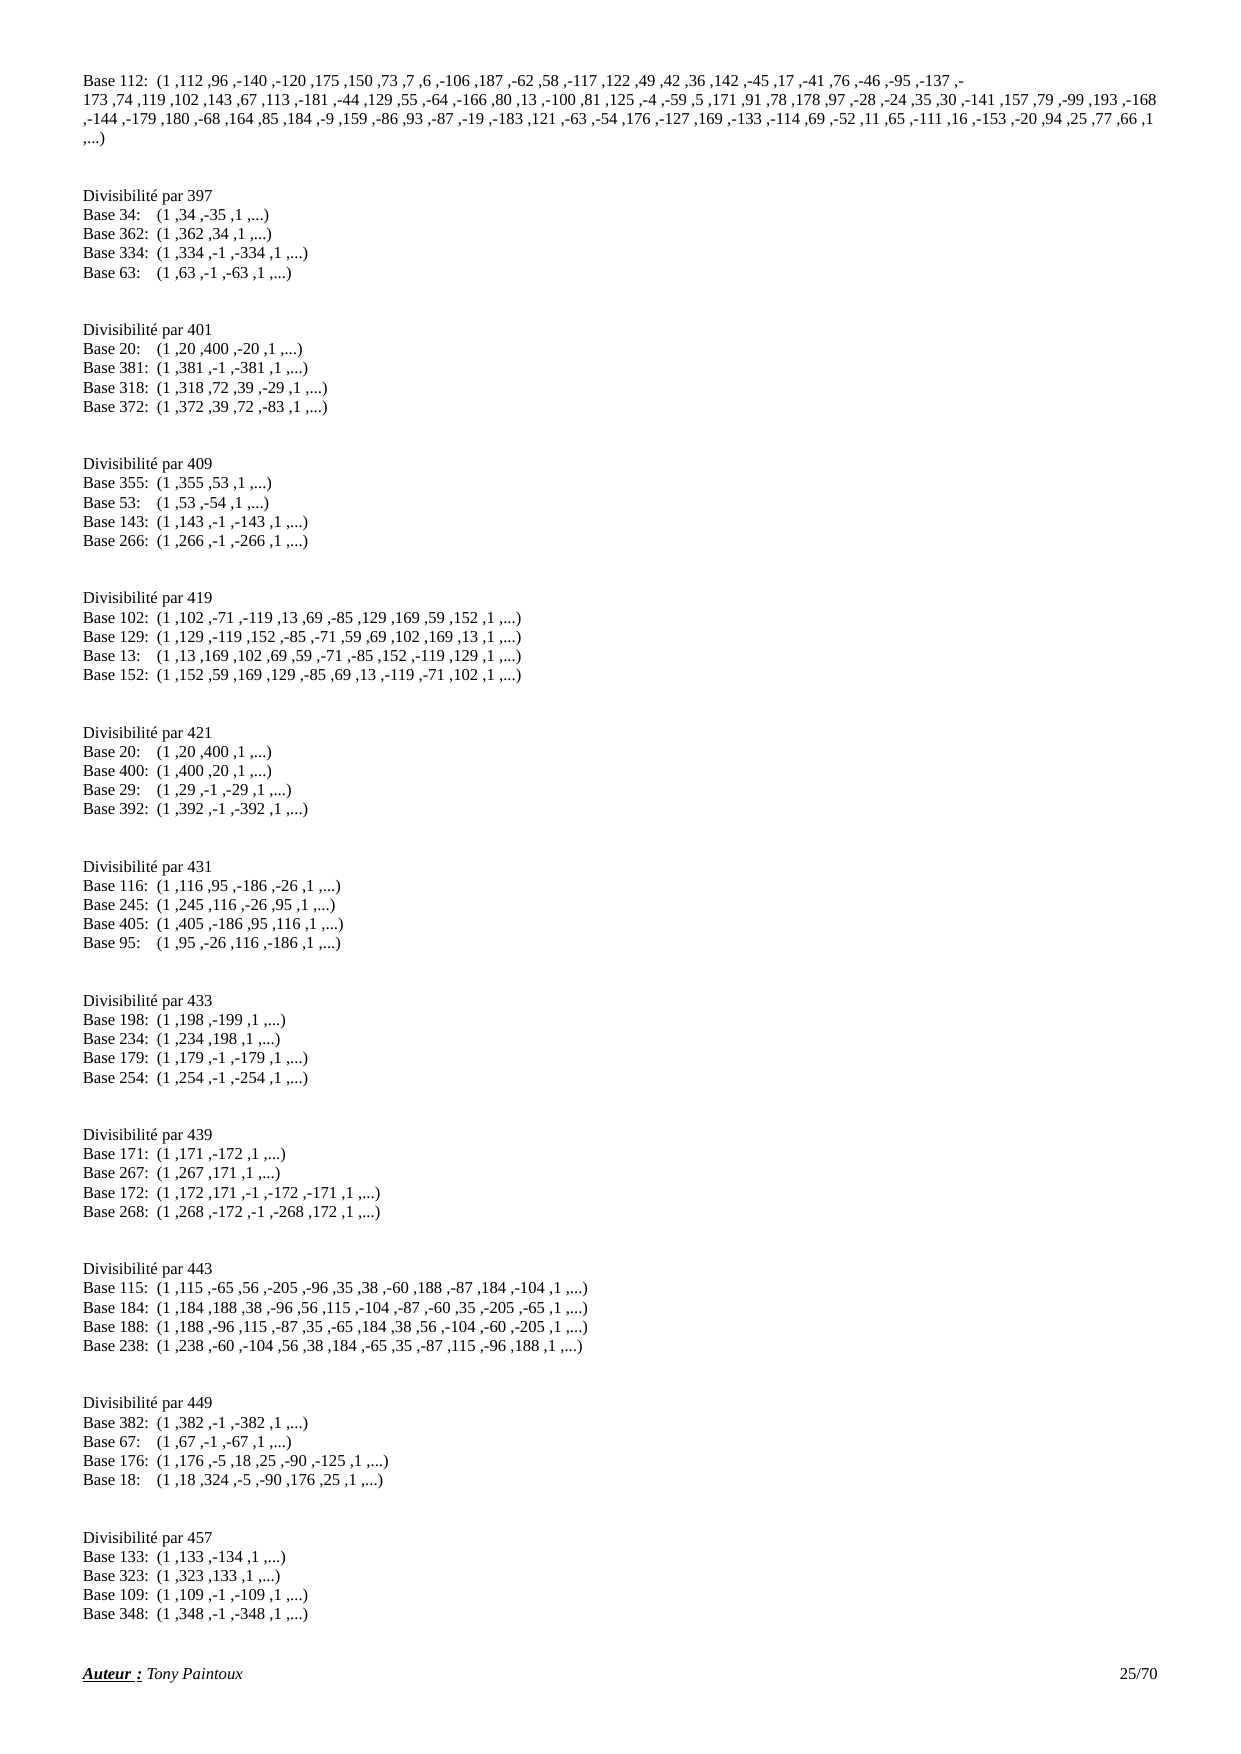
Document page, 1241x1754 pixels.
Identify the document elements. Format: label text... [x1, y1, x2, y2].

text Divisibilité par 449 [83, 1393, 1157, 1412]
text Base 188: (1 ,188 ,-96 ,115 ,-87 ,35 ,-65 ,184 ,38 ,56 ,-104 ,-60 ,-205 ,1 ,...) [83, 1317, 1157, 1336]
text Base 34: (1 ,34 ,-35 ,1 ,...) [83, 205, 1157, 224]
text Base 267: (1 ,267 ,171 ,1 ,...) [83, 1163, 1157, 1182]
text Base 20: (1 ,20 ,400 ,1 ,...) [83, 742, 1157, 761]
text Divisibilité par 433 [83, 991, 1157, 1010]
text Base 176: (1 ,176 ,-5 ,18 ,25 ,-90 ,-125 ,1 ,...) [83, 1451, 1157, 1470]
text Base 362: (1 ,362 ,34 ,1 ,...) [83, 224, 1157, 243]
text Base 234: (1 ,234 ,198 ,1 ,...) [83, 1029, 1157, 1048]
text Base 29: (1 ,29 ,-1 ,-29 ,1 ,...) [83, 780, 1157, 799]
text Base 405: (1 ,405 ,-186 ,95 ,116 ,1 ,...) [83, 914, 1157, 933]
text Base 172: (1 ,172 ,171 ,-1 ,-172 ,-171 ,1 ,...) [83, 1182, 1157, 1202]
text Base 67: (1 ,67 ,-1 ,-67 ,1 ,...) [83, 1432, 1157, 1451]
text Divisibilité par 431 [83, 857, 1157, 876]
text Divisibilité par 401 [83, 320, 1157, 339]
text Base 112: (1 ,112 ,96 ,-140 ,-120 ,175 ,150 ,73 ,7 ,6 ,-106 ,187 ,-62 ,58 ,-117 ,122 ,49 ,42 ,36 ,142 ,-45 ,17 ,-41 ,76 ,-46 ,-95 ,-137 ,-173 ,74 ,119 ,102 ,143 ,67 ,113 ,-181 ,-44 ,129 ,55 ,-64 ,-166 ,80 ,13 ,-100 ,81 ,125 ,-4 ,-59 ,5 ,171 ,91 ,78 ,178 ,97 ,-28 ,-24 ,35 ,30 ,-141 ,157 ,79 ,-99 ,193 ,-168 ,-144 ,-179 ,180 ,-68 ,164 ,85 ,184 ,-9 ,159 ,-86 ,93 ,-87 ,-19 ,-183 ,121 ,-63 ,-54 ,176 ,-127 ,169 ,-133 ,-114 ,69 ,-52 ,11 ,65 ,-111 ,16 ,-153 ,-20 ,94 ,25 ,77 ,66 ,1 ,...) [83, 71, 1157, 147]
text Divisibilité par 457 [83, 1527, 1157, 1547]
text Base 102: (1 ,102 ,-71 ,-119 ,13 ,69 ,-85 ,129 ,169 ,59 ,152 ,1 ,...) [83, 607, 1157, 627]
text Base 355: (1 ,355 ,53 ,1 ,...) [83, 473, 1157, 492]
text Base 53: (1 ,53 ,-54 ,1 ,...) [83, 492, 1157, 512]
text Divisibilité par 421 [83, 722, 1157, 742]
text Base 266: (1 ,266 ,-1 ,-266 ,1 ,...) [83, 531, 1157, 550]
text Base 323: (1 ,323 ,133 ,1 ,...) [83, 1566, 1157, 1585]
text Divisibilité par 397 [83, 186, 1157, 205]
text Base 133: (1 ,133 ,-134 ,1 ,...) [83, 1547, 1157, 1566]
text Base 129: (1 ,129 ,-119 ,152 ,-85 ,-71 ,59 ,69 ,102 ,169 ,13 ,1 ,...) [83, 627, 1157, 646]
text Base 13: (1 ,13 ,169 ,102 ,69 ,59 ,-71 ,-85 ,152 ,-119 ,129 ,1 ,...) [83, 646, 1157, 665]
text Base 198: (1 ,198 ,-199 ,1 ,...) [83, 1010, 1157, 1029]
text Base 381: (1 ,381 ,-1 ,-381 ,1 ,...) [83, 358, 1157, 377]
text Base 245: (1 ,245 ,116 ,-26 ,95 ,1 ,...) [83, 895, 1157, 914]
text Base 109: (1 ,109 ,-1 ,-109 ,1 ,...) [83, 1585, 1157, 1604]
text Divisibilité par 439 [83, 1125, 1157, 1144]
text Base 238: (1 ,238 ,-60 ,-104 ,56 ,38 ,184 ,-65 ,35 ,-87 ,115 ,-96 ,188 ,1 ,...) [83, 1336, 1157, 1355]
text Base 392: (1 ,392 ,-1 ,-392 ,1 ,...) [83, 799, 1157, 818]
text Base 18: (1 ,18 ,324 ,-5 ,-90 ,176 ,25 ,1 ,...) [83, 1470, 1157, 1489]
text Base 254: (1 ,254 ,-1 ,-254 ,1 ,...) [83, 1067, 1157, 1087]
text Base 268: (1 ,268 ,-172 ,-1 ,-268 ,172 ,1 ,...) [83, 1202, 1157, 1221]
text Base 348: (1 ,348 ,-1 ,-348 ,1 ,...) [83, 1604, 1157, 1623]
text Base 179: (1 ,179 ,-1 ,-179 ,1 ,...) [83, 1048, 1157, 1067]
text Base 143: (1 ,143 ,-1 ,-143 ,1 ,...) [83, 512, 1157, 531]
text Divisibilité par 443 [83, 1259, 1157, 1278]
text Base 116: (1 ,116 ,95 ,-186 ,-26 ,1 ,...) [83, 876, 1157, 895]
text Base 63: (1 ,63 ,-1 ,-63 ,1 ,...) [83, 262, 1157, 282]
text Base 318: (1 ,318 ,72 ,39 ,-29 ,1 ,...) [83, 377, 1157, 397]
text Base 382: (1 ,382 ,-1 ,-382 ,1 ,...) [83, 1412, 1157, 1432]
text Base 171: (1 ,171 ,-172 ,1 ,...) [83, 1144, 1157, 1163]
text Base 115: (1 ,115 ,-65 ,56 ,-205 ,-96 ,35 ,38 ,-60 ,188 ,-87 ,184 ,-104 ,1 ,...) [83, 1278, 1157, 1297]
text Base 334: (1 ,334 ,-1 ,-334 ,1 ,...) [83, 243, 1157, 262]
text Base 95: (1 ,95 ,-26 ,116 ,-186 ,1 ,...) [83, 933, 1157, 952]
text Base 20: (1 ,20 ,400 ,-20 ,1 ,...) [83, 339, 1157, 358]
text Divisibilité par 419 [83, 588, 1157, 607]
text Base 152: (1 ,152 ,59 ,169 ,129 ,-85 ,69 ,13 ,-119 ,-71 ,102 ,1 ,...) [83, 665, 1157, 684]
text Divisibilité par 409 [83, 454, 1157, 473]
text Base 184: (1 ,184 ,188 ,38 ,-96 ,56 ,115 ,-104 ,-87 ,-60 ,35 ,-205 ,-65 ,1 ,...) [83, 1297, 1157, 1317]
text Base 400: (1 ,400 ,20 ,1 ,...) [83, 761, 1157, 780]
text Base 372: (1 ,372 ,39 ,72 ,-83 ,1 ,...) [83, 397, 1157, 416]
